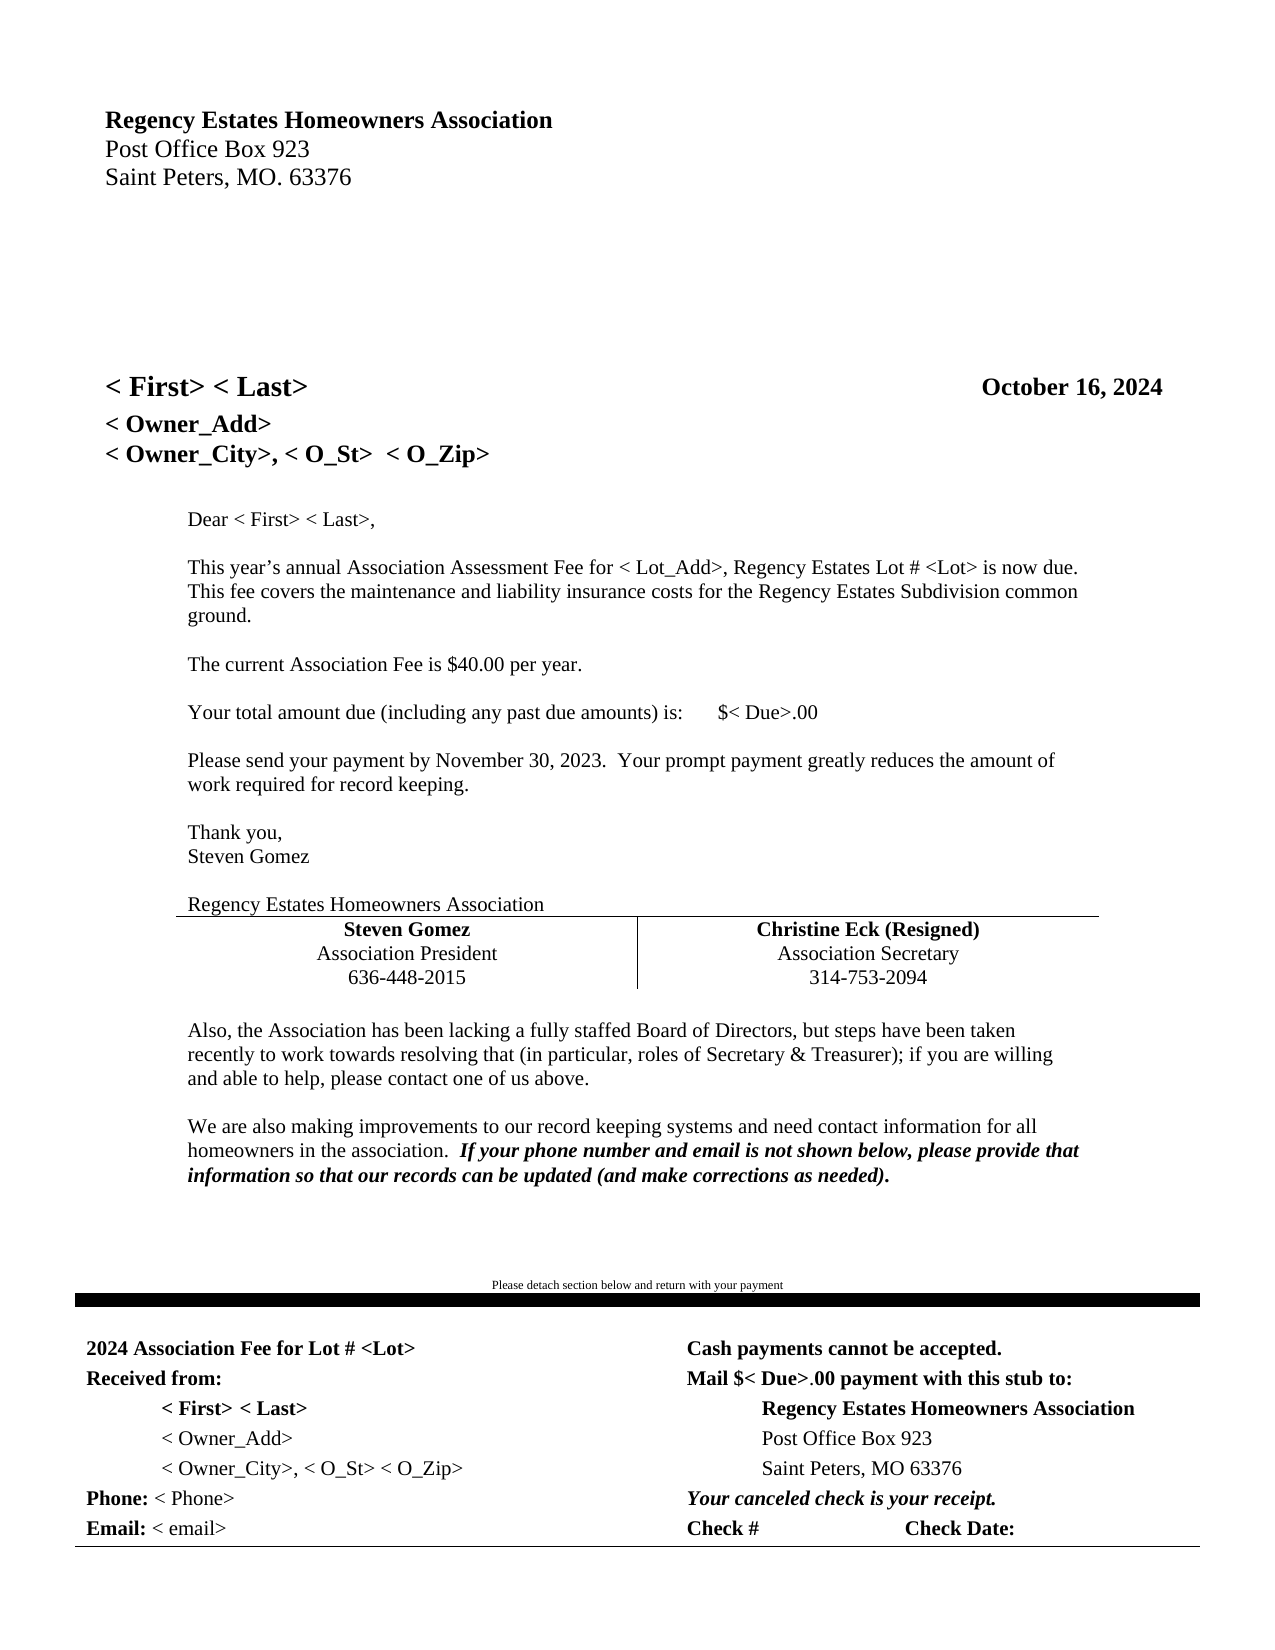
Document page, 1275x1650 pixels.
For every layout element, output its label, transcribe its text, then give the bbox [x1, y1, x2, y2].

table_header < First> < Last> [94, 364, 675, 409]
text Please send your payment by November 30, 2023. Your prompt payment greatly reduces the amount of work required for record keeping. [187, 748, 1087, 796]
table_cell [675, 439, 1174, 469]
table_cell < Owner_Add> [94, 409, 675, 439]
table_header Steven Gomez [176, 917, 637, 941]
text We are also making improvements to our record keeping systems and need contact information for all homeowners in the association. If your phone number and email is not shown below, please provide that information so that our records can be updated (and make corrections as needed). [187, 1114, 1087, 1187]
text Also, the Association has been lacking a fully staffed Board of Directors, but steps have been taken recently to work towards resolving that (in particular, roles of Secretary & Treasurer); if you are willing and able to help, please contact one of us above. [187, 1018, 1087, 1090]
table_cell Association President [176, 941, 637, 965]
table_cell < Owner_City>, < O_St> < O_Zip> [94, 439, 675, 469]
text Regency Estates Homeowners Association [187, 892, 1087, 916]
text Your total amount due (including any past due amounts) is: $< Due>.00 [187, 699, 1087, 724]
text Thank you, [187, 820, 1087, 844]
table_header October 16, 2024 [675, 364, 1174, 409]
table_header Christine Eck (Resigned) [638, 917, 1099, 941]
table_cell Association Secretary [638, 941, 1099, 965]
text Steven Gomez [187, 844, 1087, 868]
text The current Association Fee is $40.00 per year. [187, 651, 1087, 676]
text This year’s annual Association Assessment Fee for < Lot_Add>, Regency Estates Lot # <Lot> is now due. This fee covers the maintenance and liability insurance costs for the Regency Estates Subdivision common ground. [187, 555, 1087, 627]
table_cell [675, 409, 1174, 439]
table_cell 636-448-2015 [176, 965, 637, 989]
table_cell 314-753-2094 [638, 965, 1099, 989]
text Dear < First> < Last>, [187, 507, 1087, 531]
